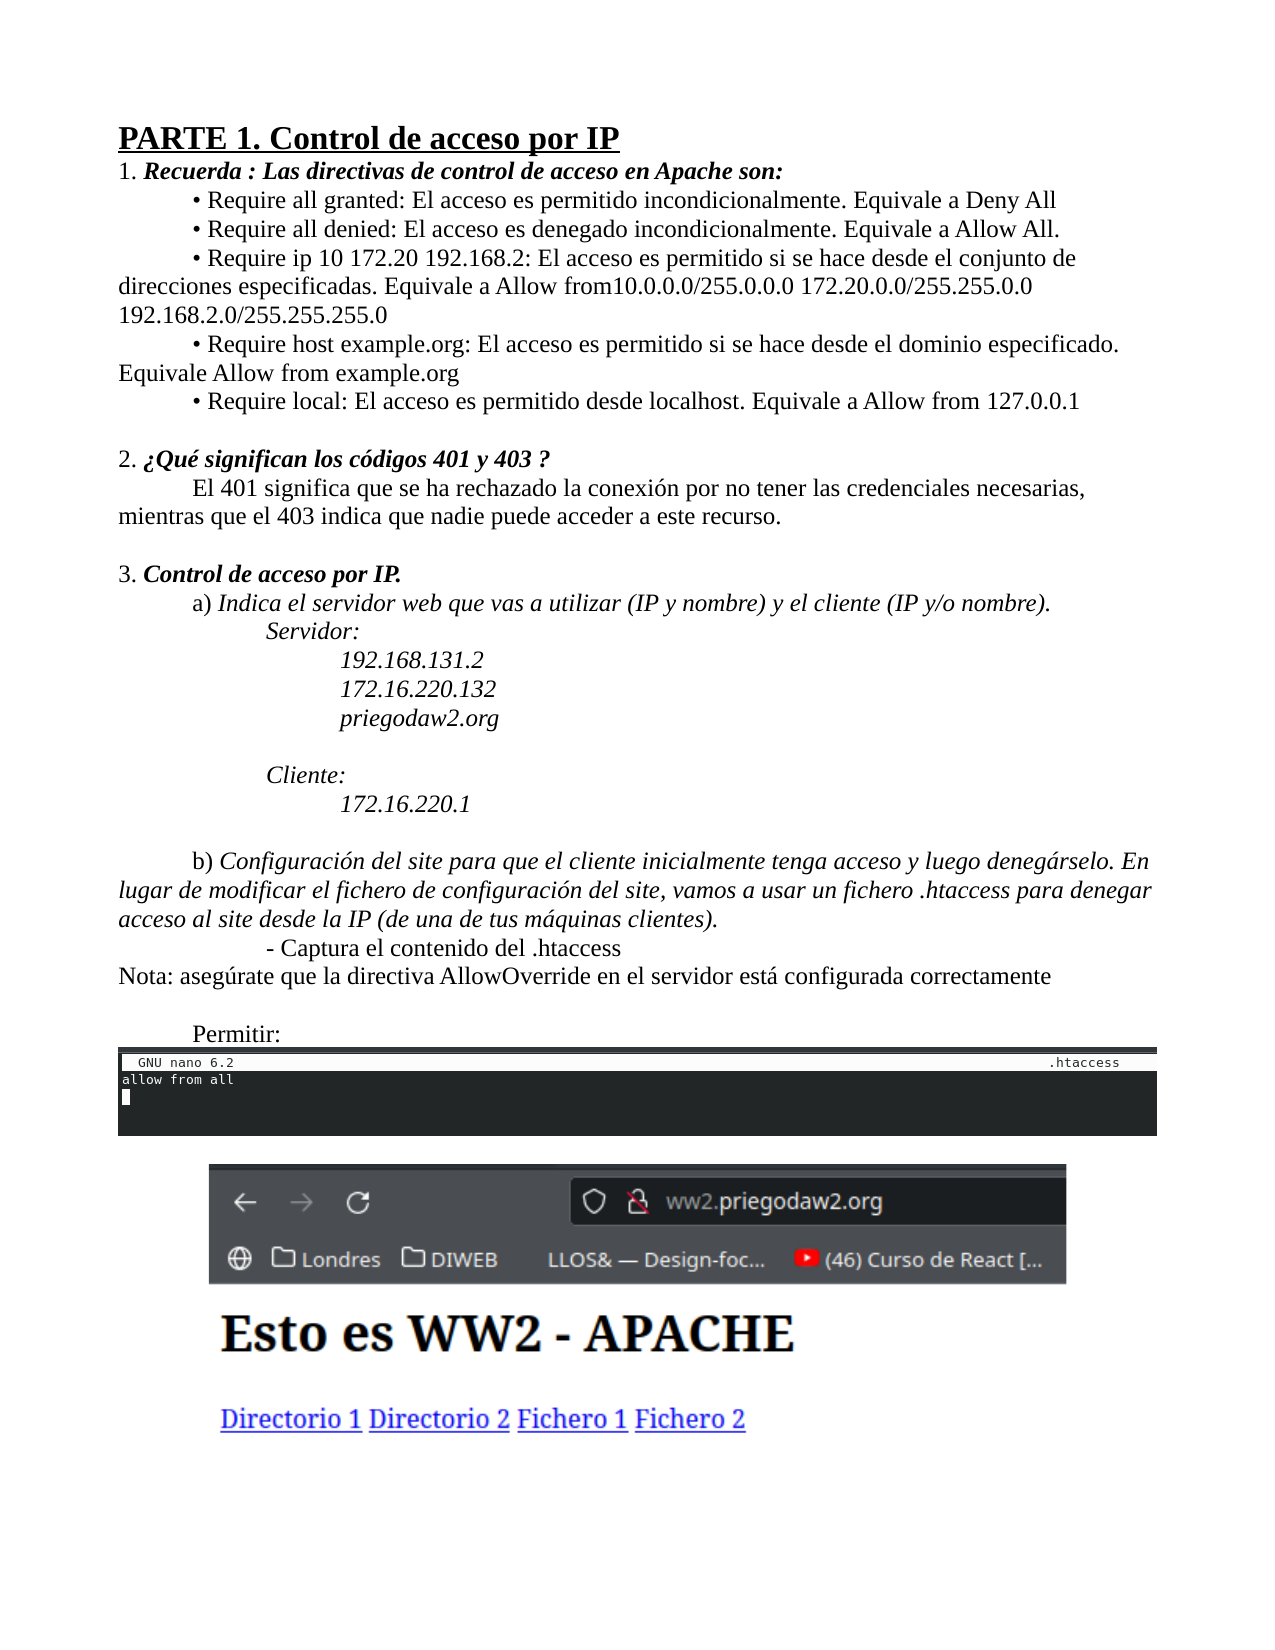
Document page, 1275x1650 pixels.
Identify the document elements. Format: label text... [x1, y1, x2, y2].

text b) Configuración del site para que el cliente inicialmente tenga acceso y luego denegárselo. En lugar de modificar el fichero de configuración del site, vamos a usar un fichero .htaccess para denegar acceso al site desde la IP (de una de tus máquinas clientes). [118, 846, 1157, 933]
text PARTE 1. Control de acceso por IP [118, 118, 1157, 156]
text 1. Recuerda : Las directivas de control de acceso en Apache son: [118, 156, 1157, 185]
text Cliente: [118, 760, 1157, 789]
text 3. Control de acceso por IP. [118, 559, 1157, 588]
text 2. ¿Qué significan los códigos 401 y 403 ? [118, 444, 1157, 473]
text 192.168.131.2 [118, 645, 1157, 674]
text • Require all denied: El acceso es denegado incondicionalmente. Equivale a Allow All. [118, 214, 1157, 243]
text Servidor: [118, 616, 1157, 645]
text Nota: asegúrate que la directiva AllowOverride en el servidor está configurada correctamente [118, 961, 1157, 990]
text • Require ip 10 172.20 192.168.2: El acceso es permitido si se hace desde el conjunto de direcciones especificadas. Equivale a Allow from10.0.0.0/255.0.0.0 172.20.0.0/255.255.0.0 192.168.2.0/255.255.255.0 [118, 243, 1157, 329]
text - Captura el contenido del .htaccess [118, 933, 1157, 961]
text priegodaw2.org [118, 703, 1157, 731]
text a) Indica el servidor web que vas a utilizar (IP y nombre) y el cliente (IP y/o nombre). [118, 588, 1157, 616]
text 172.16.220.132 [118, 674, 1157, 703]
picture [208, 1164, 1067, 1508]
text Permitir: [118, 1019, 1157, 1047]
text • Require host example.org: El acceso es permitido si se hace desde el dominio especificado. Equivale Allow from example.org [118, 329, 1157, 386]
text • Require all granted: El acceso es permitido incondicionalmente. Equivale a Deny All [118, 185, 1157, 214]
picture [118, 1047, 1157, 1136]
text El 401 significa que se ha rechazado la conexión por no tener las credenciales necesarias, mientras que el 403 indica que nadie puede acceder a este recurso. [118, 473, 1157, 530]
text 172.16.220.1 [118, 789, 1157, 818]
text • Require local: El acceso es permitido desde localhost. Equivale a Allow from 127.0.0.1 [118, 386, 1157, 415]
